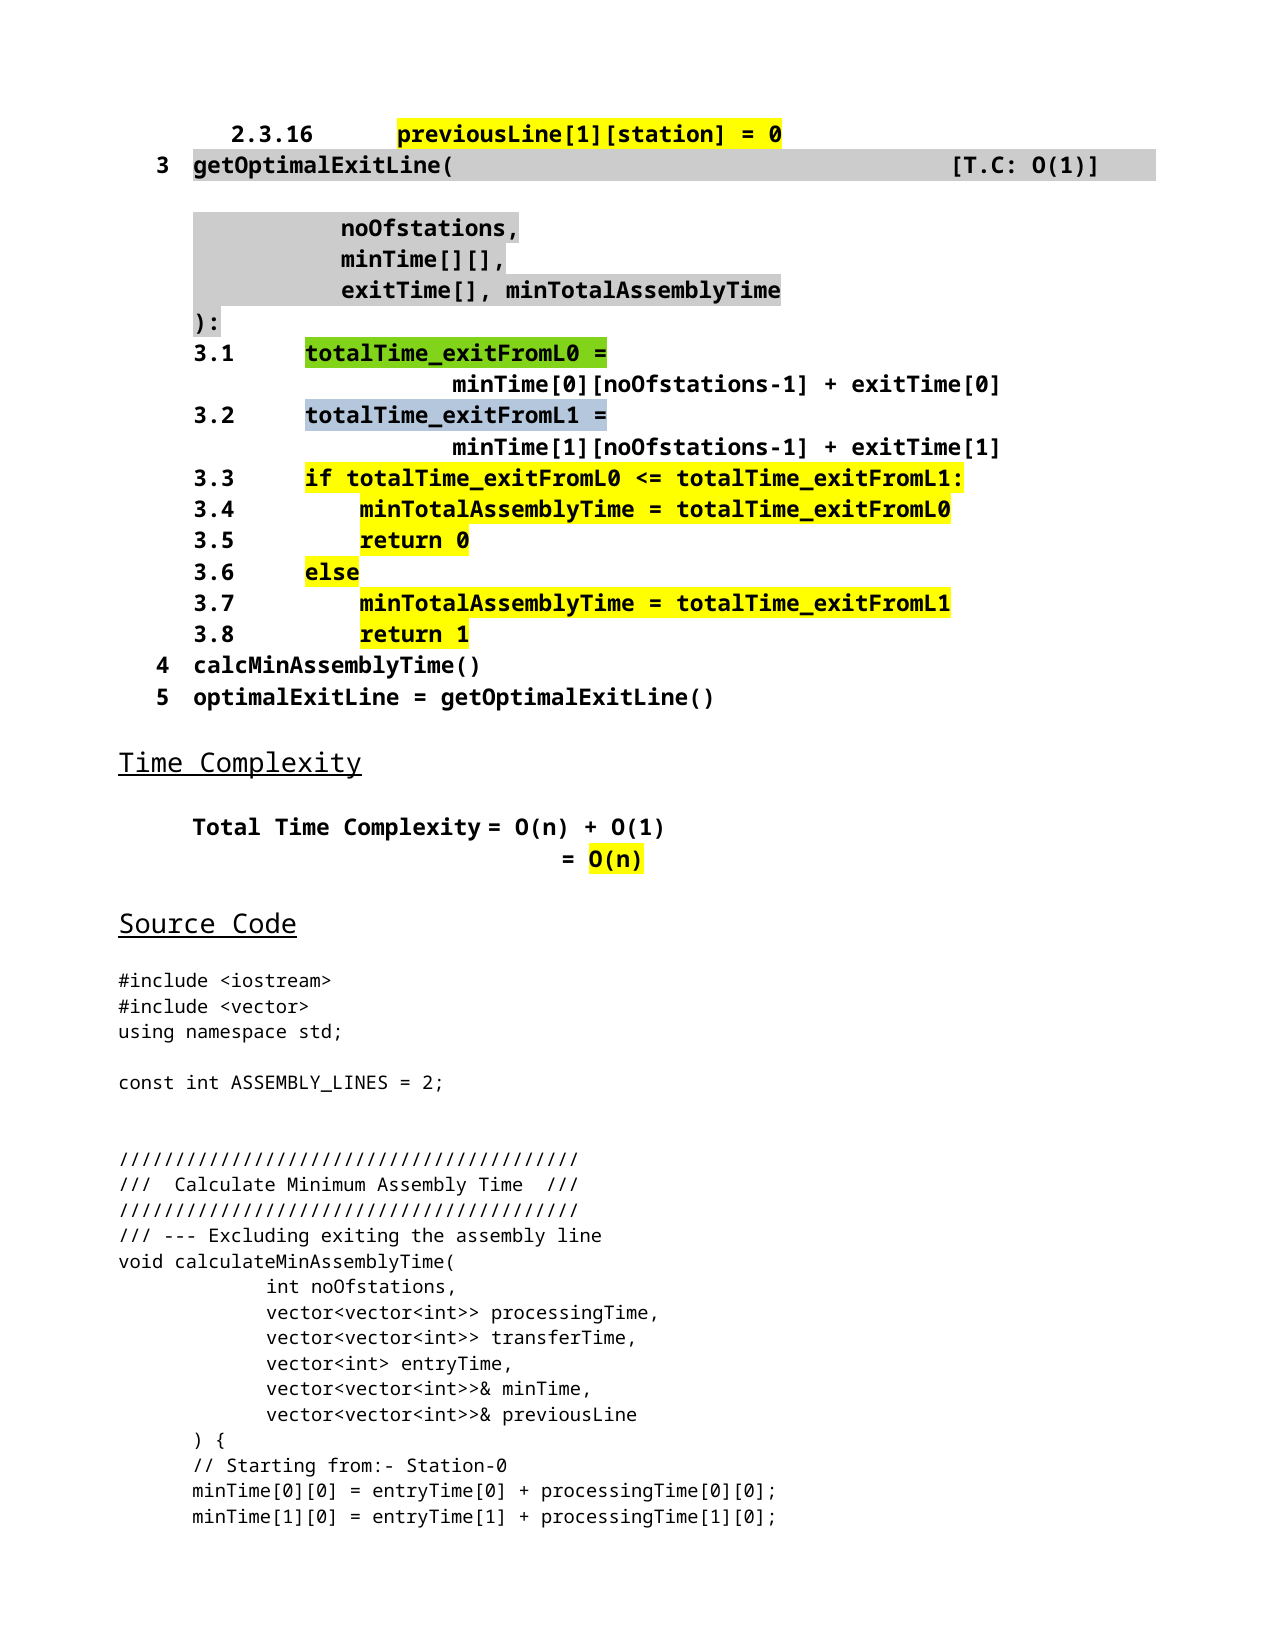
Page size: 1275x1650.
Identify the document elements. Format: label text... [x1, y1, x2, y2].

text vector<vector<int>> transferTime, [118, 1325, 1157, 1350]
list minTotalAssemblyTime = totalTime_exitFromL0 [193, 493, 1157, 524]
text vector<vector<int>>& previousLine [118, 1401, 1157, 1427]
list totalTime_exitFromL1 = minTime[1][noOfstations-1] + exitTime[1] [193, 399, 1157, 462]
list totalTime_exitFromL0 = minTime[0][noOfstations-1] + exitTime[0] [193, 337, 1157, 399]
text #include <vector> [118, 993, 1157, 1018]
text int noOfstations, [118, 1274, 1157, 1299]
text const int ASSEMBLY_LINES = 2; [118, 1069, 1157, 1095]
text minTime[0][0] = entryTime[0] + processingTime[0][0]; [118, 1478, 1157, 1503]
text vector<int> entryTime, [118, 1350, 1157, 1376]
text Time Complexity [118, 743, 1157, 780]
text ) { [118, 1427, 1157, 1452]
list minTotalAssemblyTime = totalTime_exitFromL1 [193, 587, 1157, 618]
text void calculateMinAssemblyTime( [118, 1248, 1157, 1274]
text /// Calculate Minimum Assembly Time /// [118, 1172, 1157, 1197]
text Total Time Complexity = O(n) + O(1) = O(n) [118, 811, 1157, 874]
text ///////////////////////////////////////// [118, 1146, 1157, 1172]
list if totalTime_exitFromL0 <= totalTime_exitFromL1: [193, 462, 1157, 493]
text vector<vector<int>>& minTime, [118, 1376, 1157, 1401]
text Source Code [118, 905, 1157, 942]
list calcMinAssemblyTime() [156, 649, 1157, 681]
list return 0 [193, 524, 1157, 556]
text #include <iostream> [118, 967, 1157, 993]
text using namespace std; [118, 1018, 1157, 1044]
text minTime[1][0] = entryTime[1] + processingTime[1][0]; [118, 1503, 1157, 1529]
text ///////////////////////////////////////// [118, 1197, 1157, 1223]
list else [193, 556, 1157, 587]
text /// --- Excluding exiting the assembly line [118, 1223, 1157, 1248]
text // Starting from:- Station-0 [118, 1452, 1157, 1478]
list getOptimalExitLine( [T.C: O(1)] noOfstations, minTime[][], exitTime[], minTotalAssemblyTime ): [156, 149, 1157, 337]
list previousLine[1][station] = 0 [231, 118, 1157, 149]
list optimalExitLine = getOptimalExitLine() [156, 681, 1157, 712]
list return 1 [193, 618, 1157, 649]
text vector<vector<int>> processingTime, [118, 1299, 1157, 1325]
